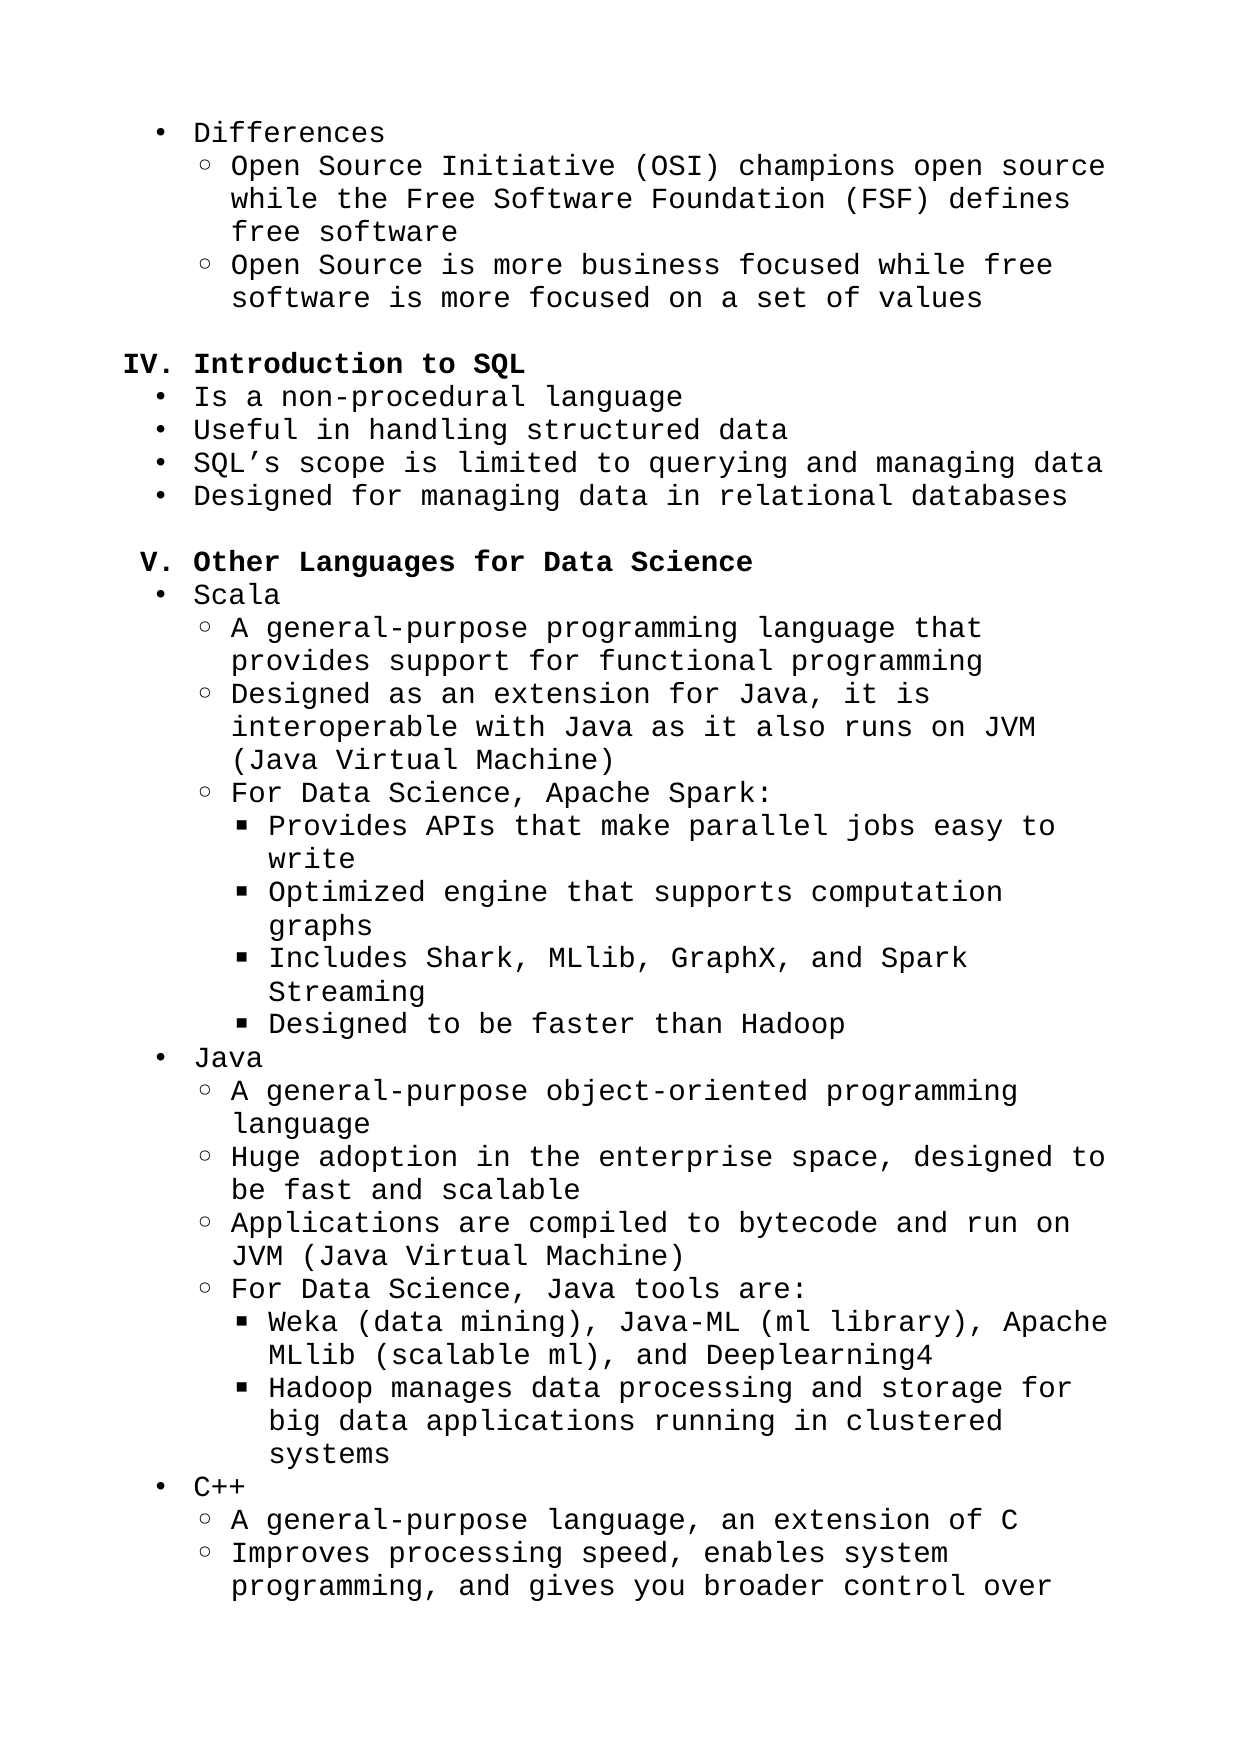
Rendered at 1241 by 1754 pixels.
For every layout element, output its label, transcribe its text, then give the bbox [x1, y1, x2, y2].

list For Data Science, Apache Spark: [193, 778, 1122, 812]
list For Data Science, Java tools are: [193, 1274, 1122, 1307]
list Useful in handling structured data [156, 415, 1122, 448]
list Improves processing speed, enables system programming, and gives you broader control over [193, 1538, 1122, 1604]
list Designed to be faster than Hadoop [231, 1010, 1122, 1043]
list Open Source Initiative (OSI) champions open source while the Free Software Foundation (FSF) defines free software [193, 151, 1122, 250]
list Applications are compiled to bytecode and run on JVM (Java Virtual Machine) [193, 1208, 1122, 1274]
list Other Languages for Data Science [175, 547, 1122, 580]
list Java [156, 1043, 1122, 1076]
list A general-purpose language, an extension of C [193, 1505, 1122, 1538]
list C++ [156, 1472, 1122, 1505]
list Optimized engine that supports computation graphs [231, 878, 1122, 944]
list Is a non-procedural language [156, 382, 1122, 415]
list Designed for managing data in relational databases [156, 481, 1122, 514]
list Designed as an extension for Java, it is interoperable with Java as it also runs on JVM (Java Virtual Machine) [193, 679, 1122, 778]
list Open Source is more business focused while free software is more focused on a set of values [193, 250, 1122, 316]
list A general-purpose programming language that provides support for functional programming [193, 613, 1122, 679]
list Hadoop manages data processing and storage for big data applications running in clustered systems [231, 1373, 1122, 1472]
list Introduction to SQL [175, 349, 1122, 382]
list SQL’s scope is limited to querying and managing data [156, 448, 1122, 481]
list Includes Shark, MLlib, GraphX, and Spark Streaming [231, 944, 1122, 1010]
list Differences [156, 118, 1122, 151]
list Huge adoption in the enterprise space, designed to be fast and scalable [193, 1142, 1122, 1208]
list Provides APIs that make parallel jobs easy to write [231, 812, 1122, 878]
list Weka (data mining), Java-ML (ml library), Apache MLlib (scalable ml), and Deeplearning4 [231, 1307, 1122, 1373]
list Scala [156, 580, 1122, 613]
list A general-purpose object-oriented programming language [193, 1076, 1122, 1142]
